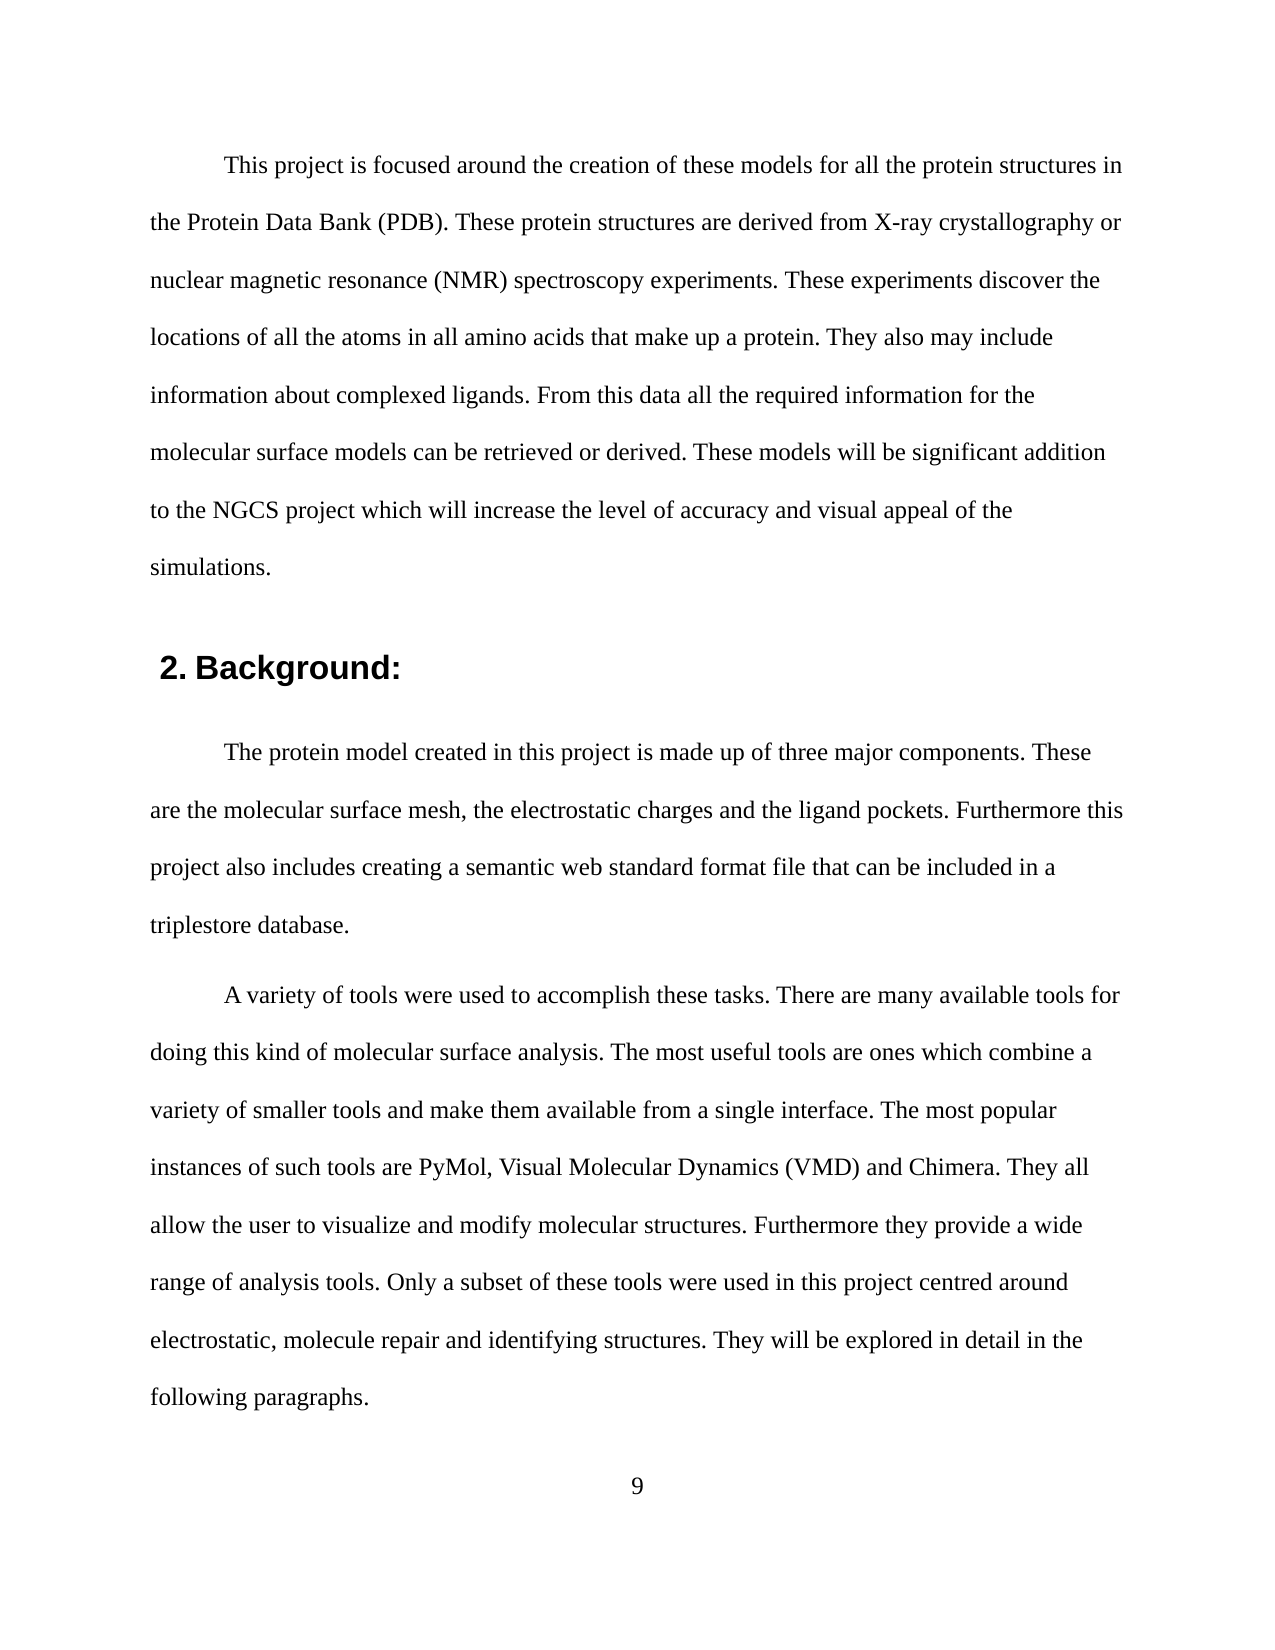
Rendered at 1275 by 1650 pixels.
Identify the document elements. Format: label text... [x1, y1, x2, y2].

text A variety of tools were used to accomplish these tasks. There are many available tools for doing this kind of molecular surface analysis. The most useful tools are ones which combine a variety of smaller tools and make them available from a single interface. The most popular instances of such tools are PyMol, Visual Molecular Dynamics (VMD) and Chimera. They all allow the user to visualize and modify molecular structures. Furthermore they provide a wide range of analysis tools. Only a subset of these tools were used in this project centred around electrostatic, molecule repair and identifying structures. They will be explored in detail in the following paragraphs. [150, 980, 1125, 1411]
text This project is focused around the creation of these models for all the protein structures in the Protein Data Bank (PDB). These protein structures are derived from X-ray crystallography or nuclear magnetic resonance (NMR) spectroscopy experiments. These experiments discover the locations of all the atoms in all amino acids that make up a protein. They also may include information about complexed ligands. From this data all the required information for the molecular surface models can be retrieved or derived. These models will be significant addition to the NGCS project which will increase the level of accuracy and visual appeal of the simulations. [150, 150, 1125, 581]
subtitle Background: [150, 647, 1125, 686]
text The protein model created in this project is made up of three major components. These are the molecular surface mesh, the electrostatic charges and the ligand pockets. Furthermore this project also includes creating a semantic web standard format file that can be included in a triplestore database. [150, 737, 1125, 938]
